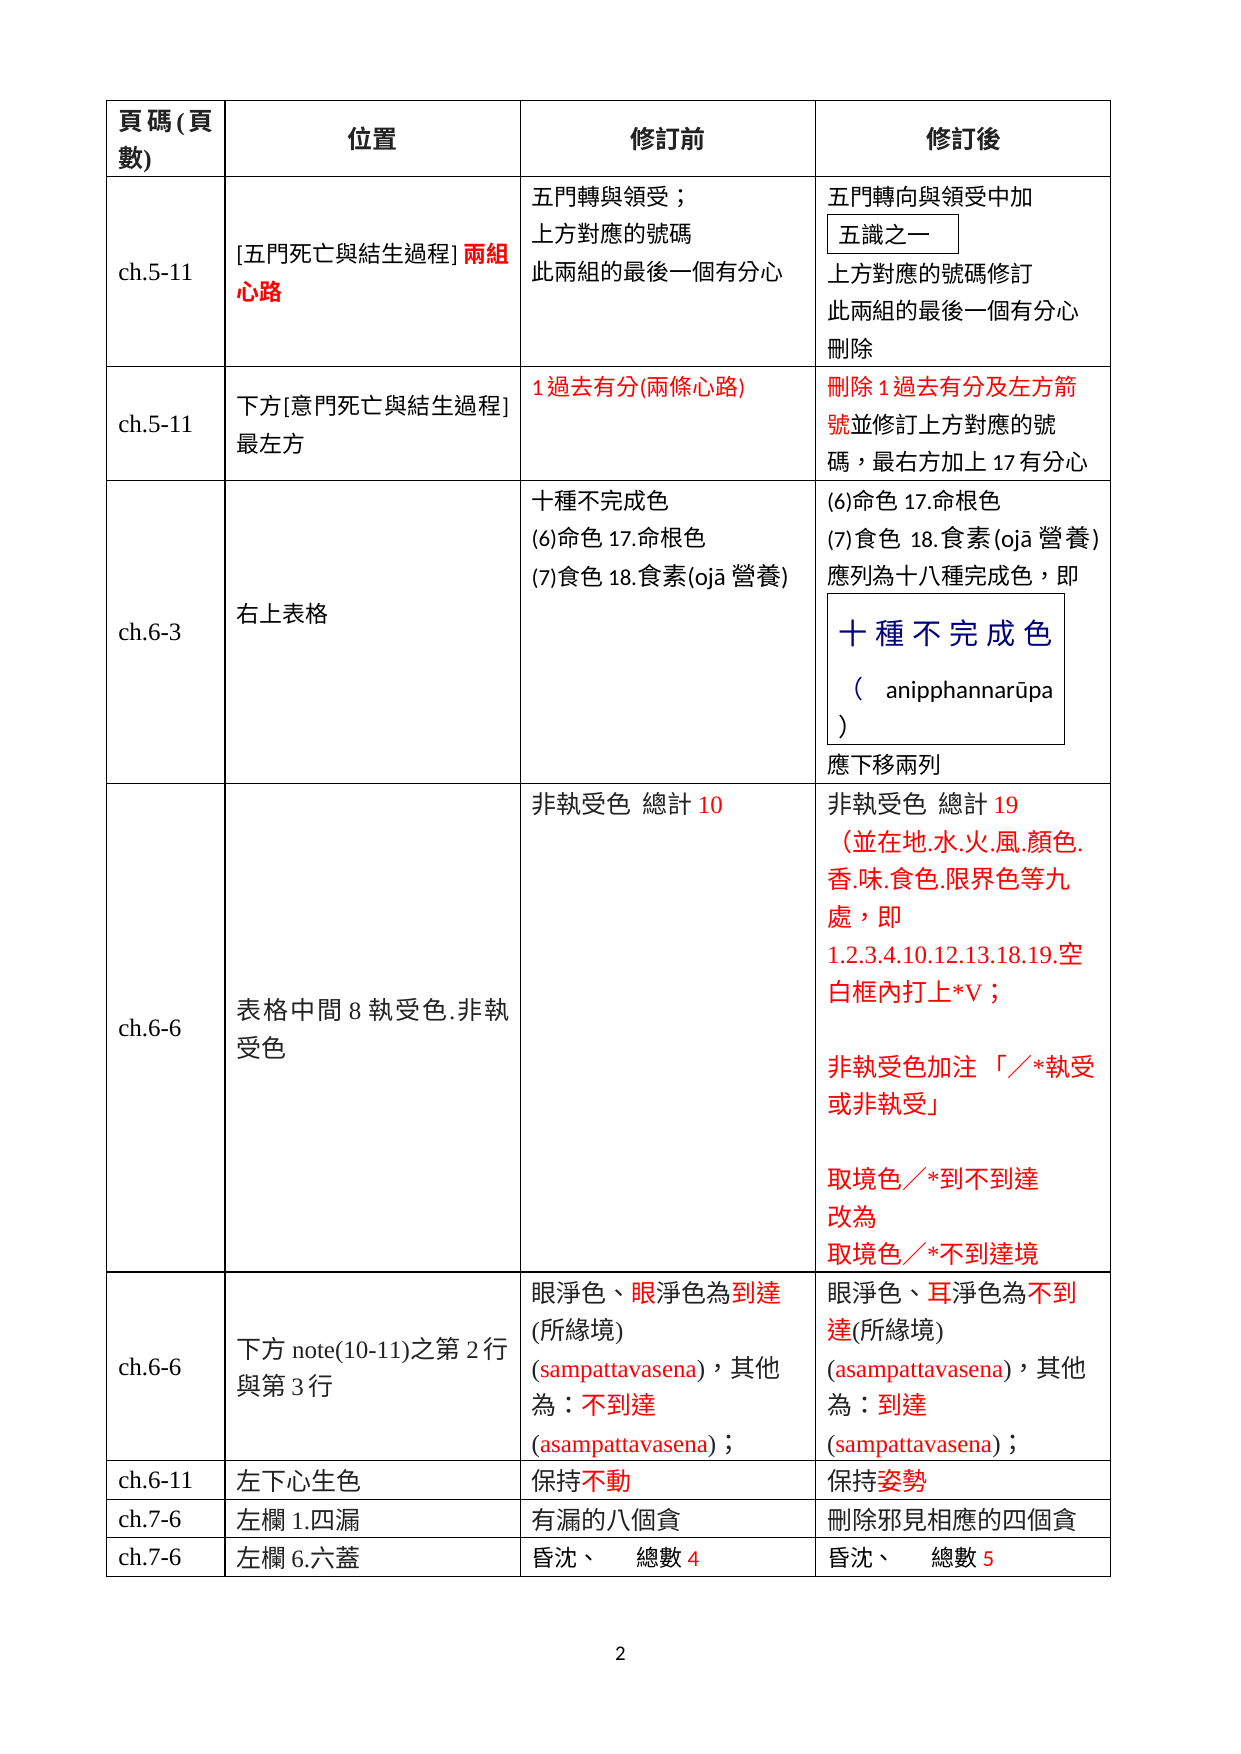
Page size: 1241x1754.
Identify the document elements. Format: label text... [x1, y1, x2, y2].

table_cell [五門死亡與結生過程] 兩組心路 [226, 177, 520, 366]
table_cell 非執受色 總計19 （並在地.水.火.風.顏色.香.味.食色.限界色等九處，即1.2.3.4.10.12.13.18.19.空白框內打上*V； 非執受色加注 「／*執受或非執受」 取境色／*到不到達 改為 取境色／*不到達境 [816, 784, 1110, 1271]
table_header 十種不完成色（anipphannarūpa） [828, 594, 1064, 744]
table_cell 左欄6.六蓋 [226, 1538, 520, 1576]
table_cell ch.5-11 [107, 367, 224, 480]
table_cell 五門轉與領受； 上方對應的號碼 此兩組的最後一個有分心 [521, 177, 815, 366]
table_cell 保持姿勢 [816, 1461, 1110, 1498]
table_cell ch.6-6 [107, 784, 224, 1271]
table_cell ch.6-6 [107, 1273, 224, 1460]
table_cell 五門轉向與領受中加 上方對應的號碼修訂 此兩組的最後一個有分心刪除 [816, 177, 1110, 366]
table_cell 下方[意門死亡與結生過程]最左方 [226, 367, 520, 480]
table_header 修訂後 [816, 101, 1110, 176]
table_header 頁碼(頁數) [107, 101, 224, 176]
table_cell 眼淨色、眼淨色為到達(所緣境) (sampattavasena)，其他為：不到達(asampattavasena)； [521, 1273, 815, 1460]
table_cell 十種不完成色 (6)命色 17.命根色 (7)食色 18.食素(ojā營養) [521, 481, 815, 783]
table_cell 左欄1.四漏 [226, 1500, 520, 1537]
table_cell ch.6-3 [107, 481, 224, 783]
table_cell 有漏的八個貪 [521, 1500, 815, 1537]
table_cell 刪除1過去有分及左方箭號並修訂上方對應的號碼，最右方加上17有分心 [816, 367, 1110, 480]
table_cell 眼淨色、耳淨色為不到達(所緣境) (asampattavasena)，其他為：到達(sampattavasena)； [816, 1273, 1110, 1460]
table_cell ch.5-11 [107, 177, 224, 366]
table_cell 保持不動 [521, 1461, 815, 1498]
table_cell ch.7-6 [107, 1538, 224, 1576]
table_cell ch.7-6 [107, 1500, 224, 1537]
table_cell 下方note(10-11)之第2行與第3行 [226, 1273, 520, 1460]
table_cell 刪除邪見相應的四個貪 [816, 1500, 1110, 1537]
table_cell ch.6-11 [107, 1461, 224, 1498]
table_cell 1過去有分(兩條心路) [521, 367, 815, 480]
table_cell 昏沈、 總數 5 [816, 1538, 1110, 1576]
table_header 五識之一 [828, 215, 958, 253]
table_header 位置 [226, 101, 520, 176]
table_cell 昏沈、 總數 4 [521, 1538, 815, 1576]
table_cell 右上表格 [226, 481, 520, 783]
table_header 修訂前 [521, 101, 815, 176]
table_cell 表格中間8執受色.非執受色 [226, 784, 520, 1271]
table_cell 左下心生色 [226, 1461, 520, 1498]
table_cell 非執受色 總計10 [521, 784, 815, 1271]
table_cell (6)命色 17.命根色 (7)食色 18.食素(ojā營養) 應列為十八種完成色，即 應下移兩列 [816, 481, 1110, 783]
